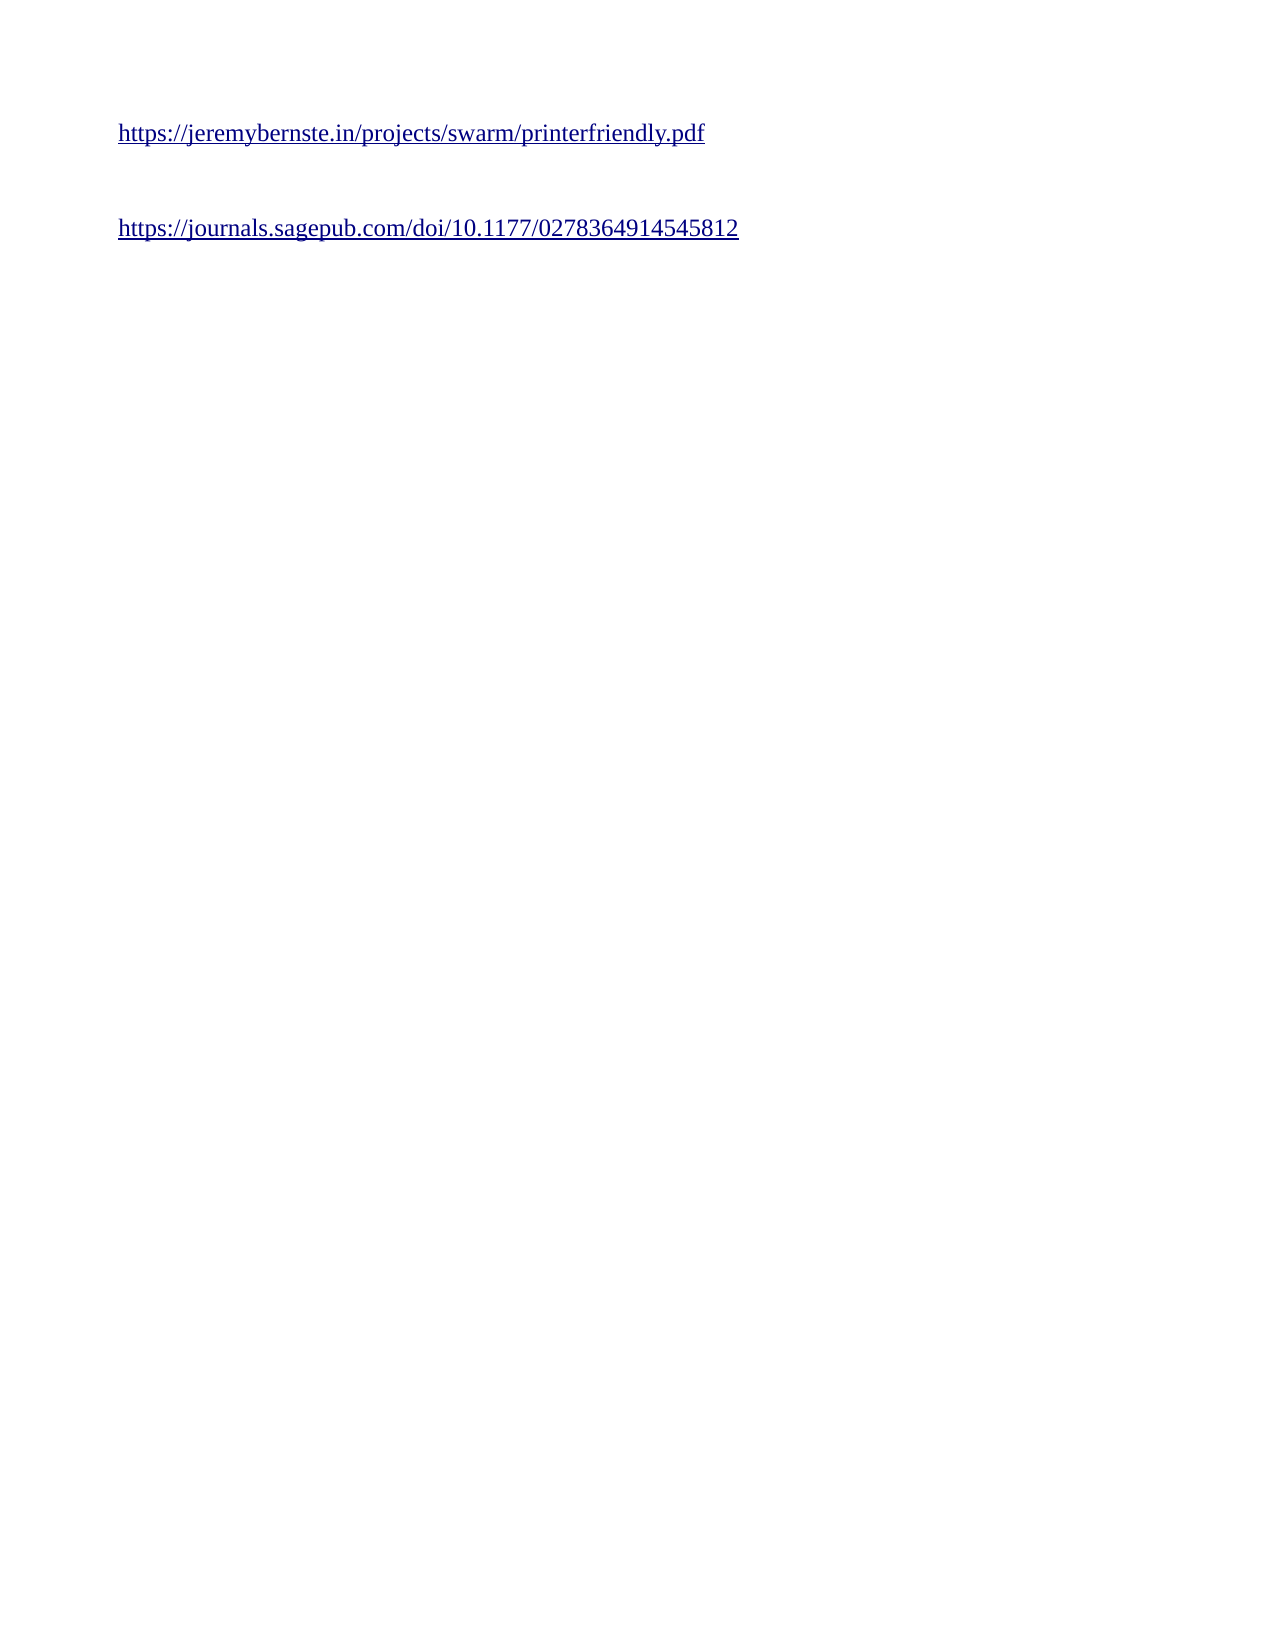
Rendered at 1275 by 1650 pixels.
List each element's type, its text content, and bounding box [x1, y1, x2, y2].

text https://journals.sagepub.com/doi/10.1177/0278364914545812 [118, 213, 1157, 242]
text https://jeremybernste.in/projects/swarm/printerfriendly.pdf [118, 118, 1157, 147]
